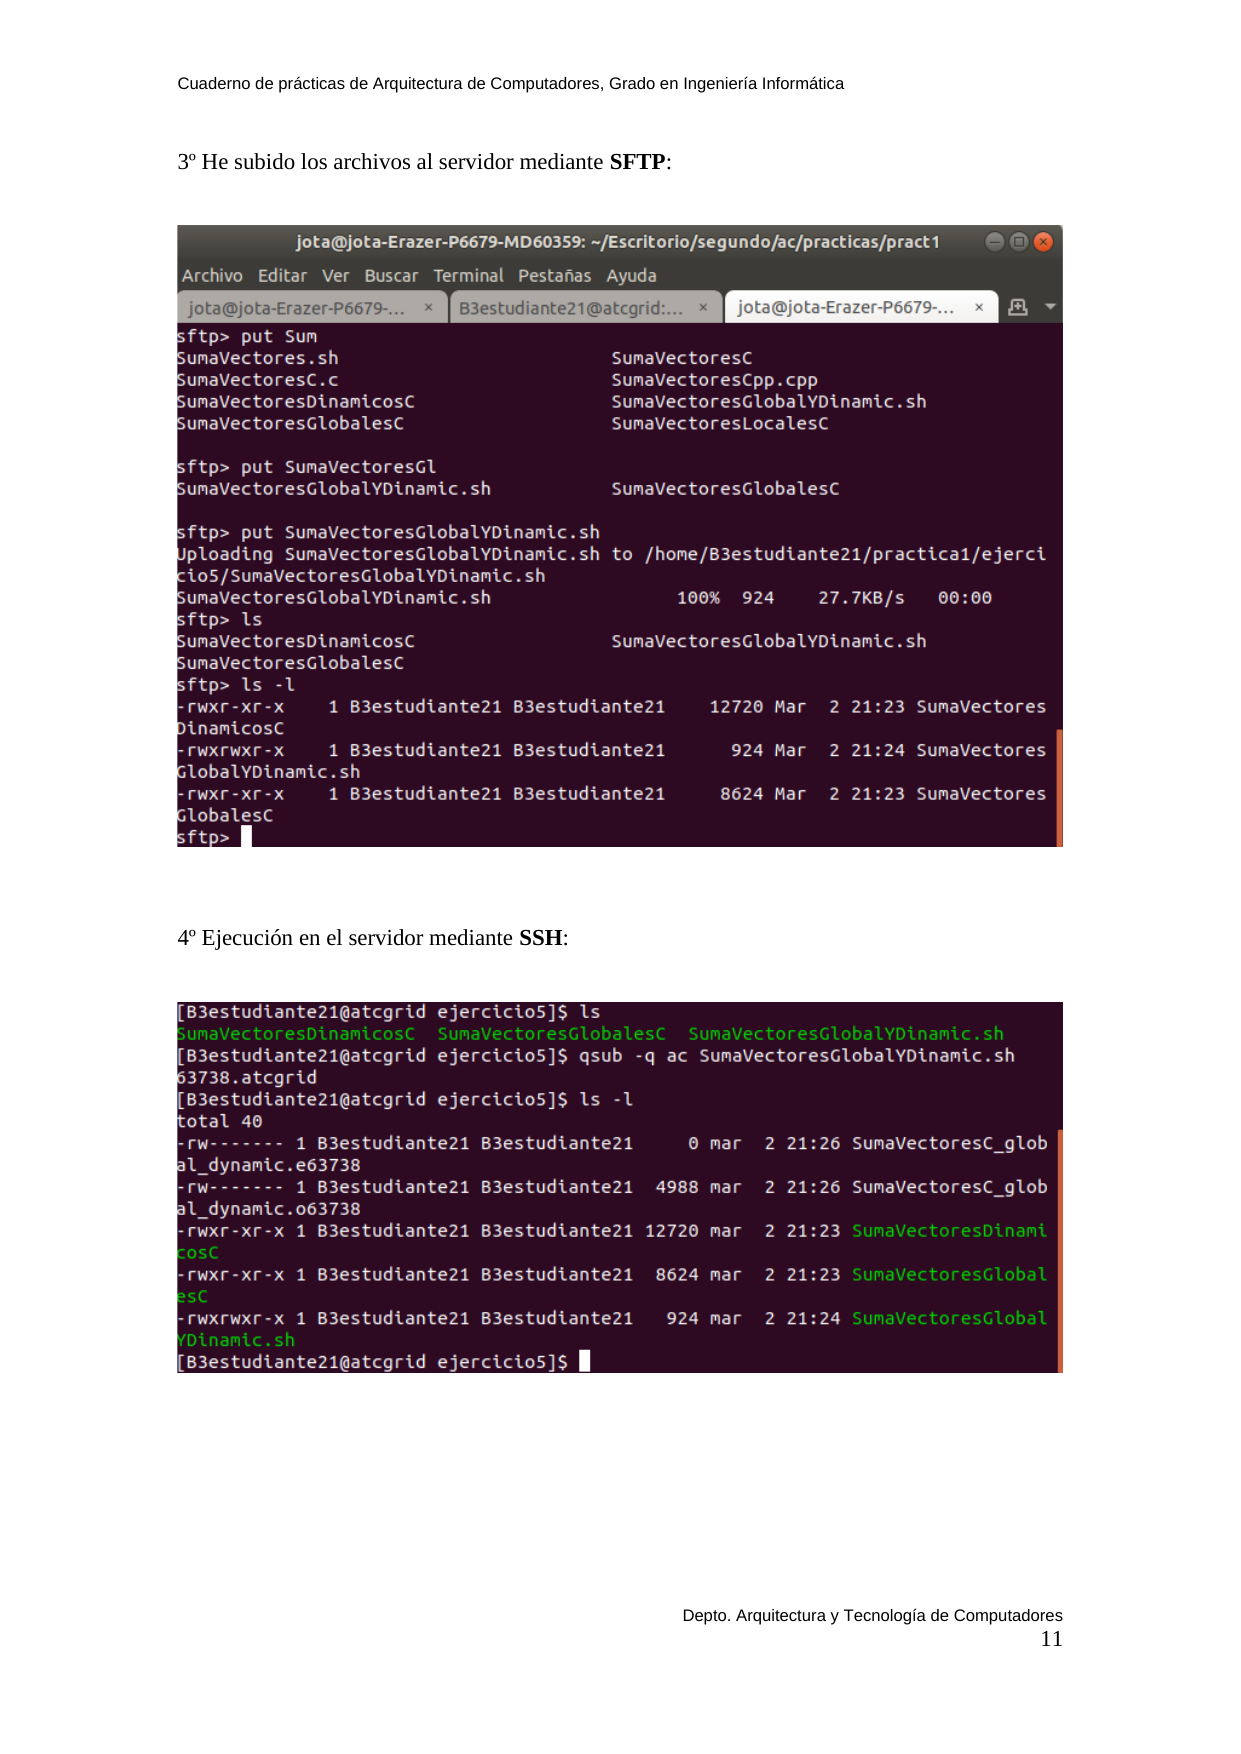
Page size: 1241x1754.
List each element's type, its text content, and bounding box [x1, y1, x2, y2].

picture [177, 1002, 1063, 1373]
picture [177, 225, 1063, 847]
list 4º Ejecución en el servidor mediante SSH: [177, 924, 1063, 951]
list 3º He subido los archivos al servidor mediante SFTP: [177, 148, 1063, 174]
